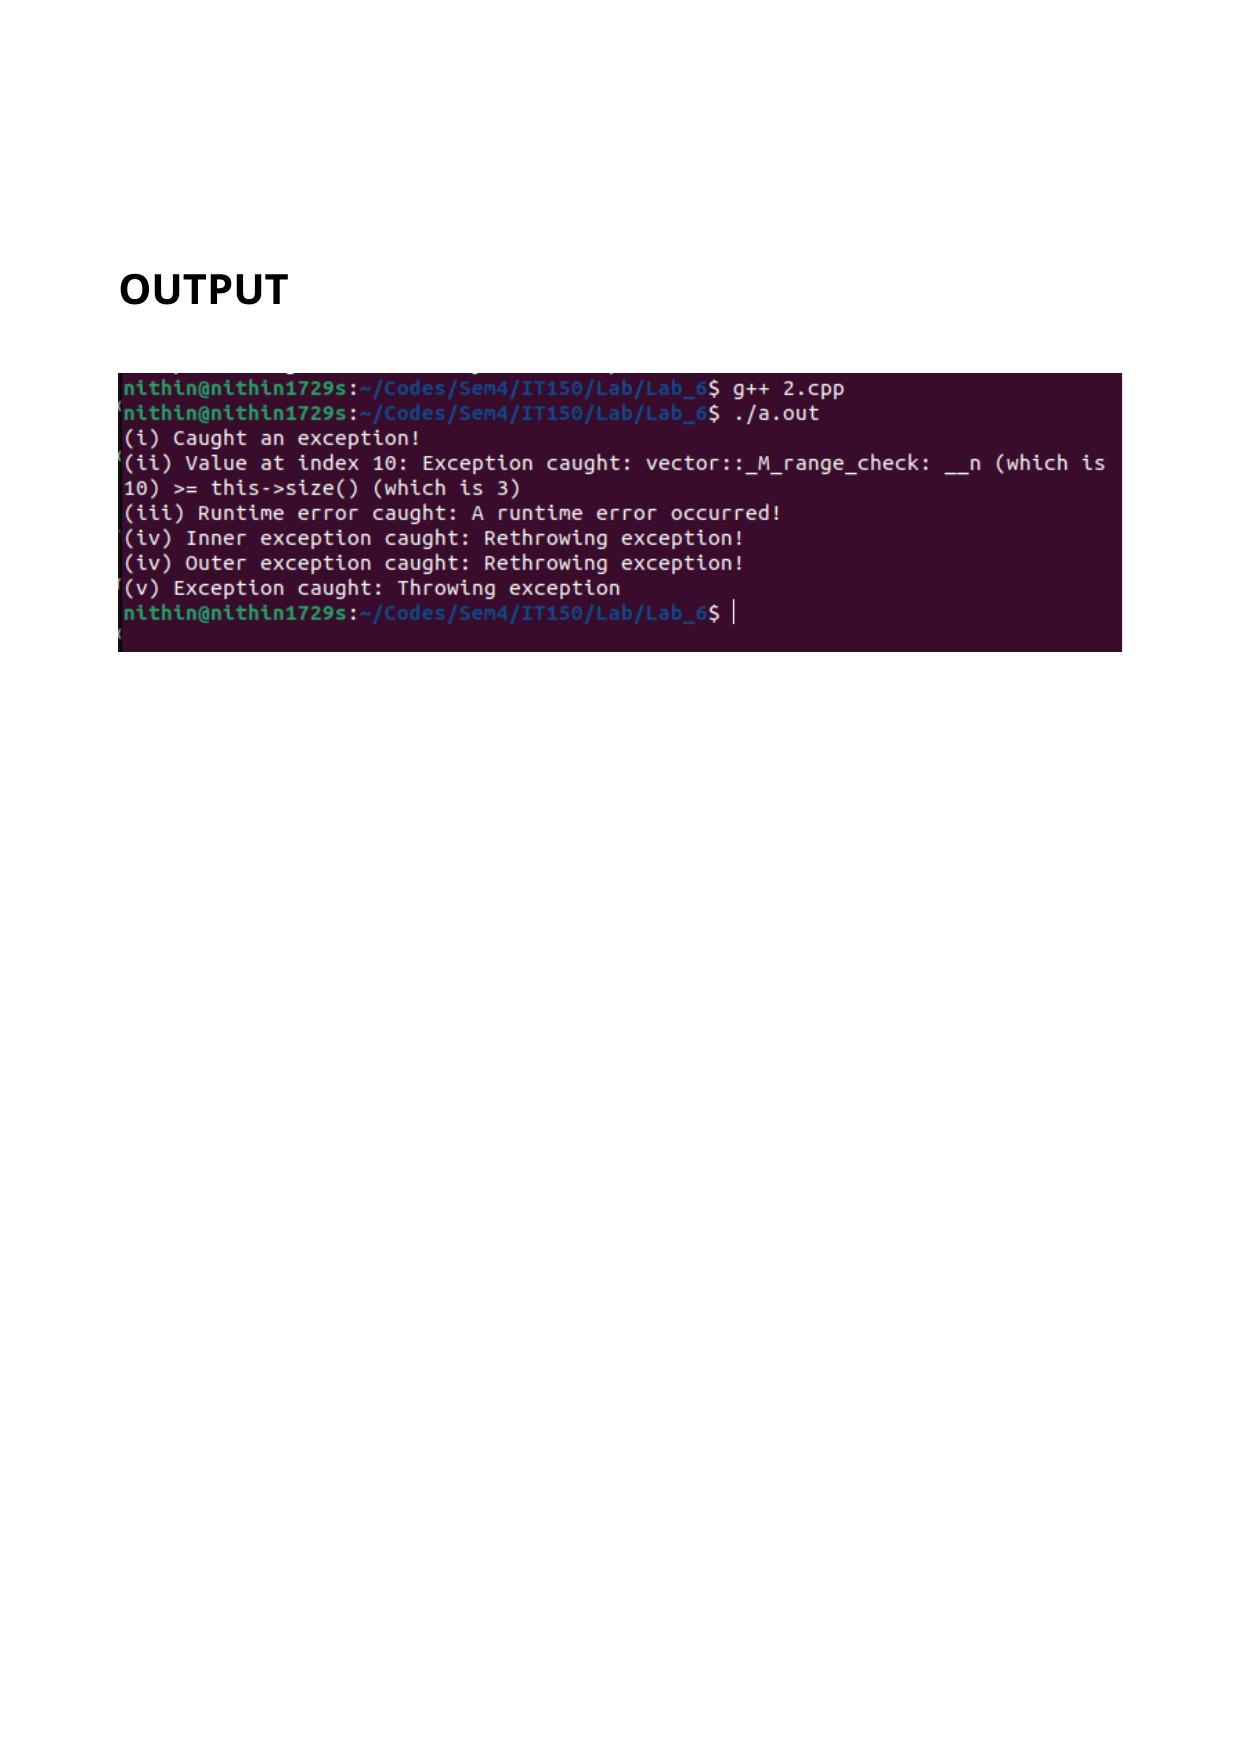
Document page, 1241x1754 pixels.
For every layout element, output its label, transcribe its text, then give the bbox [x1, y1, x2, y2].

text OUTPUT [118, 260, 1122, 317]
picture [118, 373, 1123, 652]
